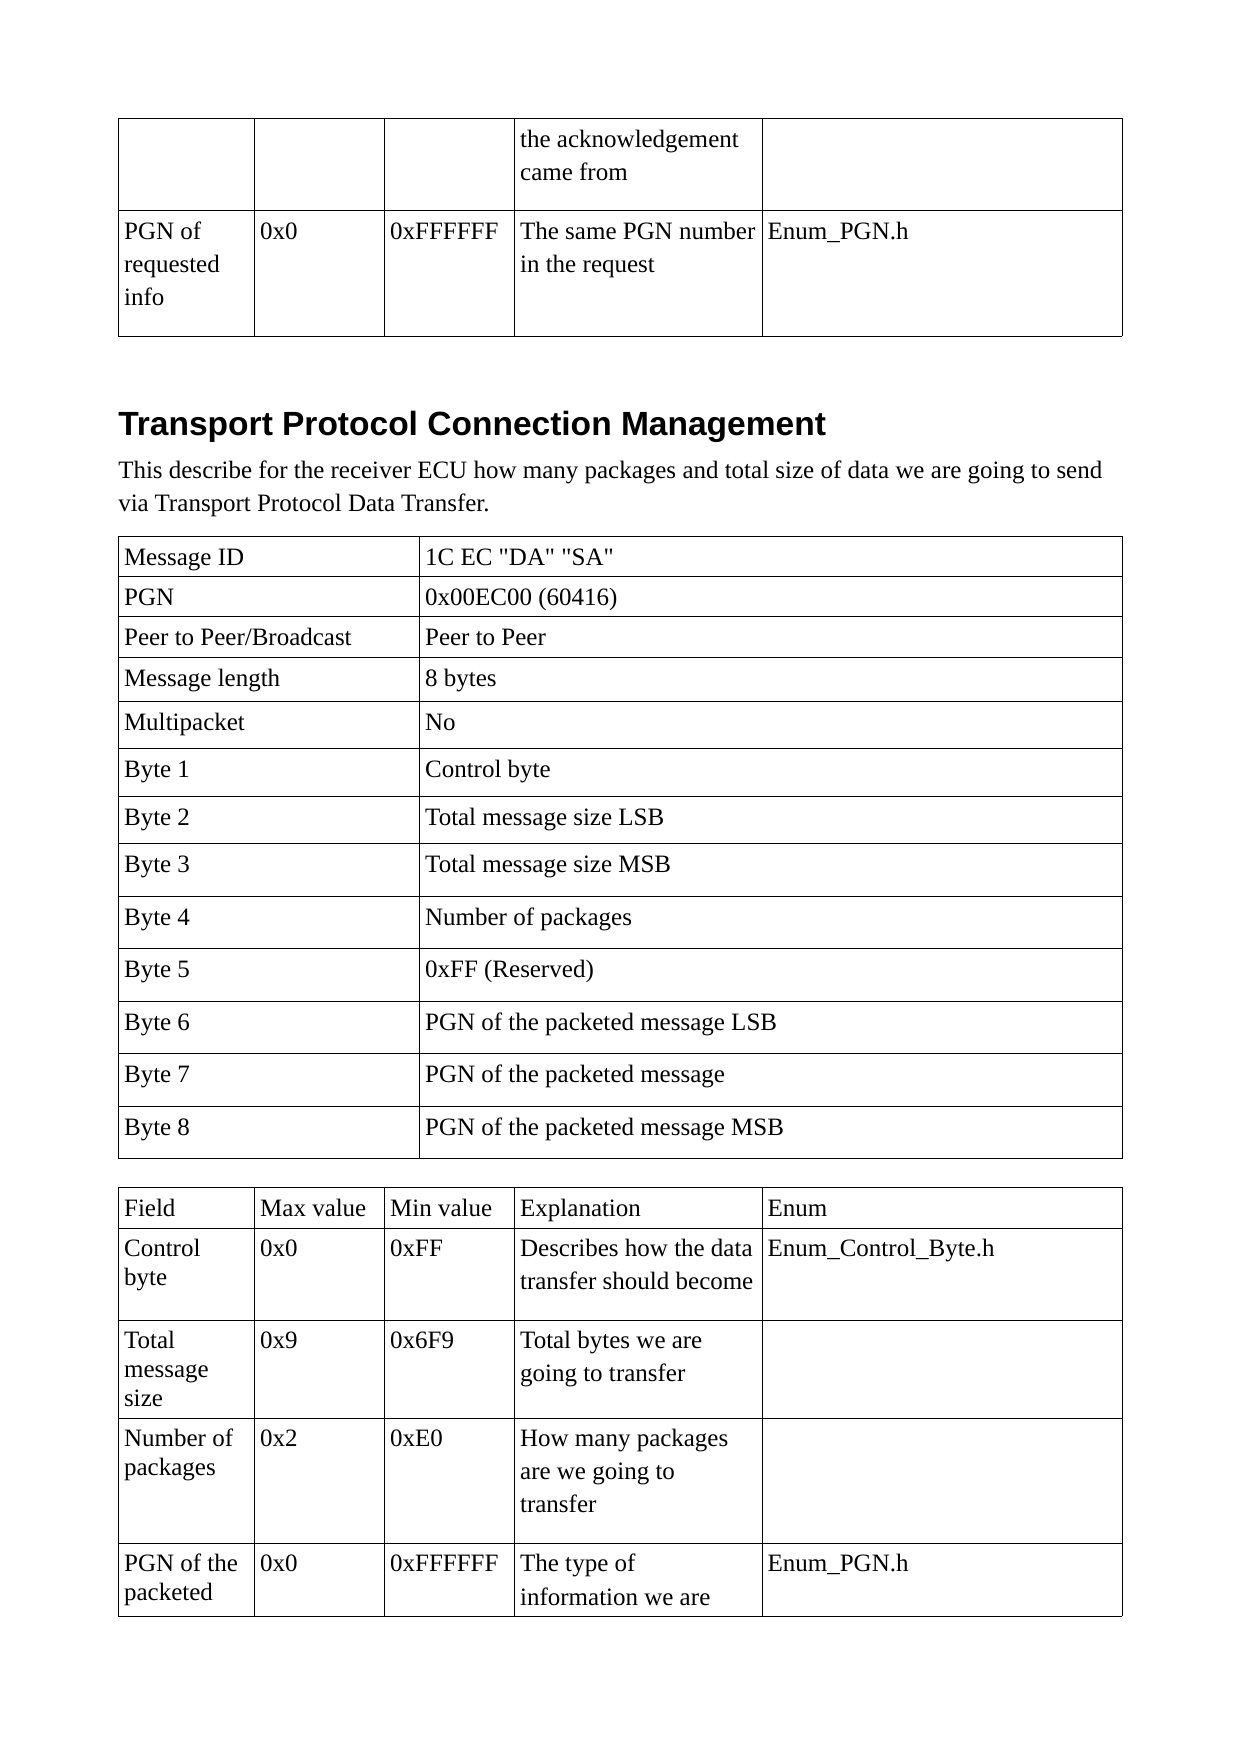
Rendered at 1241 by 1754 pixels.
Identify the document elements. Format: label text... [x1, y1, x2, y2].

table_cell 0xFF [385, 1229, 514, 1320]
table_cell The type of information we are [515, 1544, 762, 1616]
table_cell Byte 1 [119, 749, 419, 796]
table_cell PGN of the packeted message [420, 1054, 1122, 1106]
subtitle Transport Protocol Connection Management [118, 404, 1122, 443]
table_cell 0x00EC00 (60416) [420, 577, 1122, 616]
table_cell 0xE0 [385, 1419, 514, 1543]
table_header Enum [763, 1188, 1122, 1227]
table_cell Byte 8 [119, 1107, 419, 1158]
table_cell [255, 119, 384, 210]
table_cell The same PGN number in the request [515, 211, 762, 336]
table_cell 0xFFFFFF [385, 211, 514, 336]
table_cell Enum_PGN.h [763, 211, 1122, 336]
table_cell 0x0 [255, 1544, 384, 1616]
table_cell Message length [119, 658, 419, 701]
table_header Max value [255, 1188, 384, 1227]
table_cell [385, 119, 514, 210]
table_cell 0xFFFFFF [385, 1544, 514, 1616]
table_cell Enum_Control_Byte.h [763, 1229, 1122, 1320]
table_header Field [119, 1188, 254, 1227]
table_cell 0x9 [255, 1321, 384, 1417]
table_cell the acknowledgement came from [515, 119, 762, 210]
table_cell Byte 3 [119, 844, 419, 896]
table_cell No [420, 702, 1122, 748]
table_cell Byte 2 [119, 797, 419, 843]
table_cell [763, 1321, 1122, 1417]
table_cell 8 bytes [420, 658, 1122, 701]
table_cell 0x2 [255, 1419, 384, 1543]
table_cell [763, 119, 1122, 210]
table_cell Peer to Peer/Broadcast [119, 617, 419, 657]
table_cell Number of packages [119, 1419, 254, 1543]
table_cell 0x0 [255, 211, 384, 336]
table_cell Multipacket [119, 702, 419, 748]
table_cell [119, 119, 254, 210]
table_cell Byte 6 [119, 1002, 419, 1053]
table_header Min value [385, 1188, 514, 1227]
table_cell 0x0 [255, 1229, 384, 1320]
table_header 1C EC "DA" "SA" [420, 537, 1122, 576]
table_cell Total message size [119, 1321, 254, 1417]
table_cell Control byte [119, 1229, 254, 1320]
table_cell Enum_PGN.h [763, 1544, 1122, 1616]
table_cell PGN [119, 577, 419, 616]
table_cell Peer to Peer [420, 617, 1122, 657]
table_header Message ID [119, 537, 419, 576]
text This describe for the receiver ECU how many packages and total size of data we are going to send via Transport Protocol Data Transfer. [118, 455, 1122, 517]
table_cell Control byte [420, 749, 1122, 796]
table_cell 0xFF (Reserved) [420, 949, 1122, 1001]
table_cell Total message size LSB [420, 797, 1122, 843]
table_cell Total message size MSB [420, 844, 1122, 896]
table_cell Number of packages [420, 897, 1122, 948]
table_cell PGN of the packeted message LSB [420, 1002, 1122, 1053]
table_cell Byte 4 [119, 897, 419, 948]
table_cell Describes how the data transfer should become [515, 1229, 762, 1320]
table_cell How many packages are we going to transfer [515, 1419, 762, 1543]
table_cell [763, 1419, 1122, 1543]
table_cell 0x6F9 [385, 1321, 514, 1417]
table_cell PGN of the packeted [119, 1544, 254, 1616]
table_cell Byte 5 [119, 949, 419, 1001]
table_header Explanation [515, 1188, 762, 1227]
table_cell Total bytes we are going to transfer [515, 1321, 762, 1417]
table_cell PGN of requested info [119, 211, 254, 336]
table_cell PGN of the packeted message MSB [420, 1107, 1122, 1158]
table_cell Byte 7 [119, 1054, 419, 1106]
